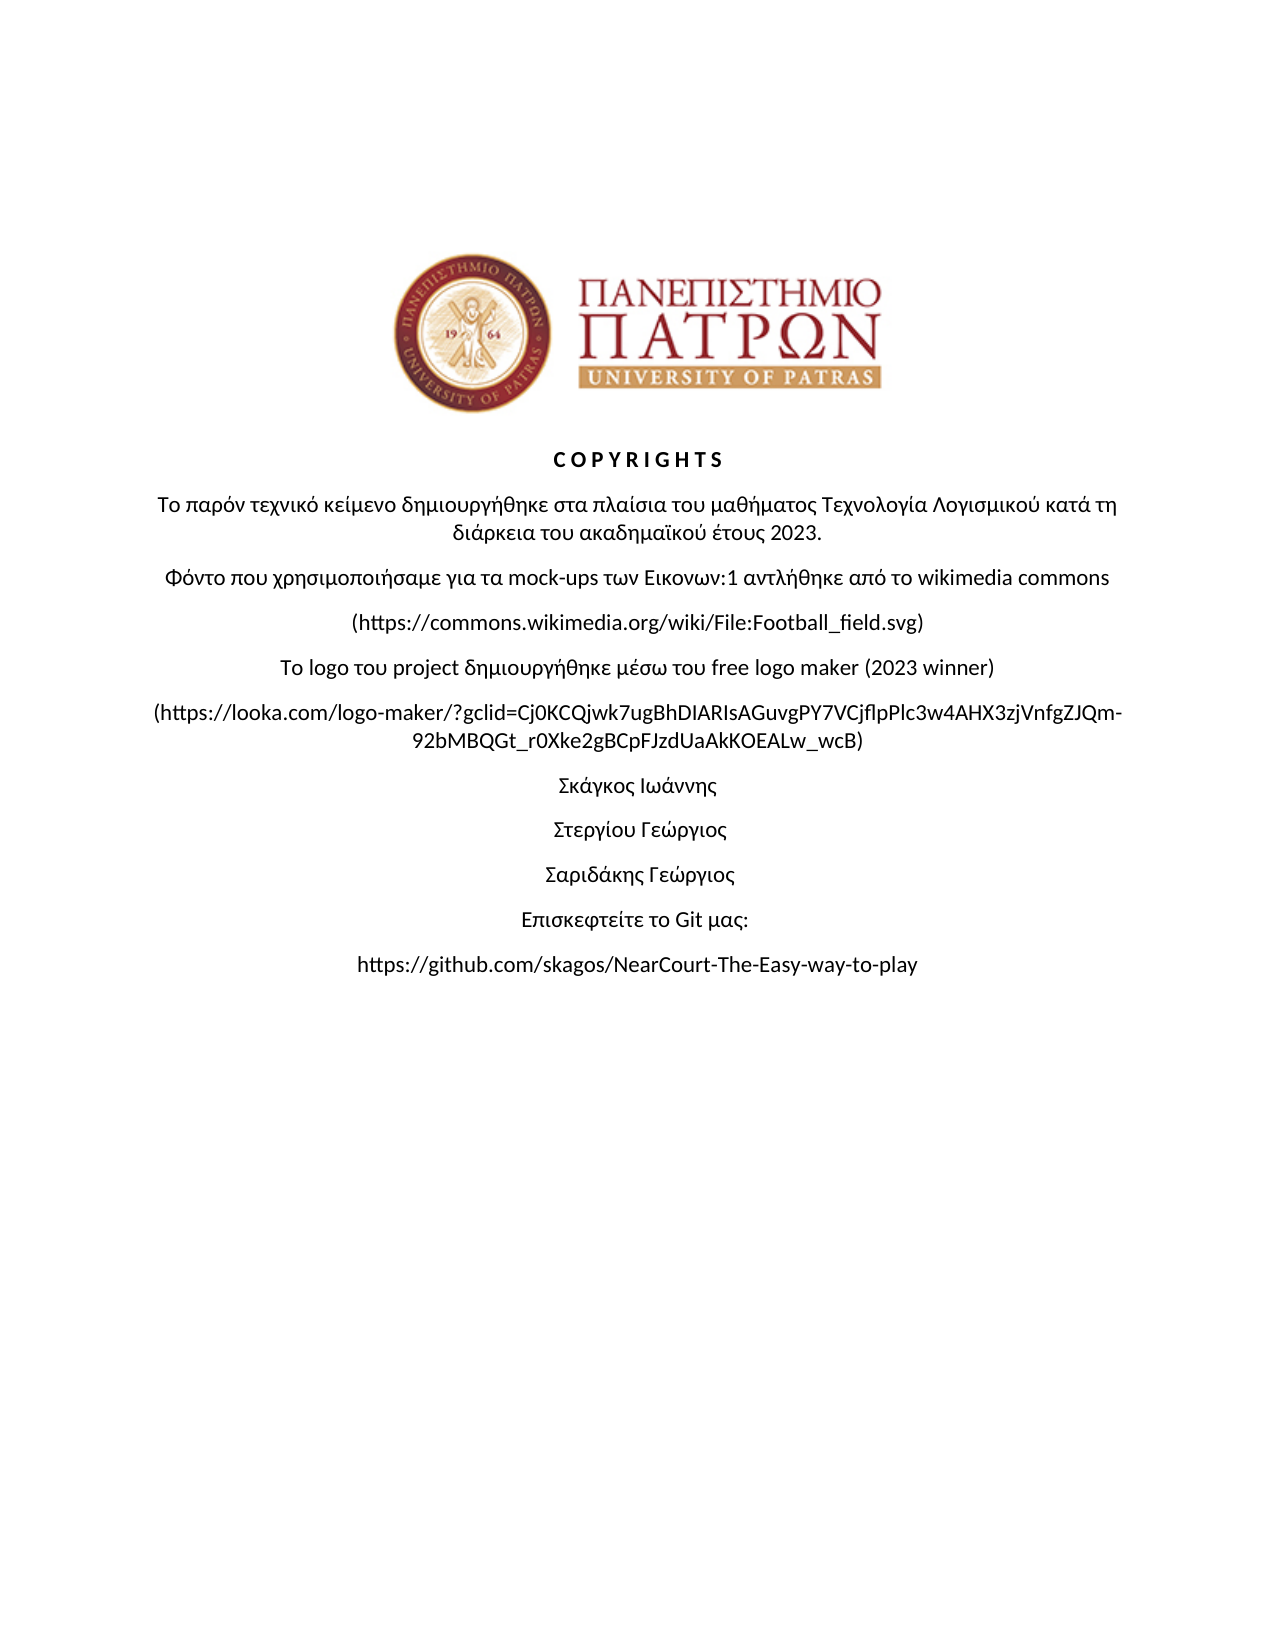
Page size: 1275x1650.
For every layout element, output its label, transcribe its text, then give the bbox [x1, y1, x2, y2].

text Επισκεφτείτε το Git μας: [150, 905, 1125, 933]
text Το logo του project δημιουργήθηκε μέσω του free logo maker (2023 winner) [150, 653, 1125, 681]
text C O P Y R I G H T S [150, 445, 1125, 473]
text Σκάγκος Ιωάννης [150, 771, 1125, 799]
text Σαριδάκης Γεώργιος [150, 861, 1125, 888]
text Το παρόν τεχνικό κείμενο δημιουργήθηκε στα πλαίσια του μαθήματος Τεχνολογία Λογισμικού κατά τη διάρκεια του ακαδημαϊκού έτους 2023. [150, 490, 1125, 546]
text Φόντο που χρησιμοποιήσαμε για τα mock-ups των Εικονων:1 αντλήθηκε από το wikimedia commons [150, 563, 1125, 591]
text Στεργίου Γεώργιος [150, 816, 1125, 844]
text (https://commons.wikimedia.org/wiki/File:Football_field.svg) [150, 608, 1125, 636]
text https://github.com/skagos/NearCourt-The-Easy-way-to-play [150, 950, 1125, 978]
text (https://looka.com/logo-maker/?gclid=Cj0KCQjwk7ugBhDIARIsAGuvgPY7VCjflpPlc3w4AHX3zjVnfgZJQm-92bMBQGt_r0Xke2gBCpFJzdUaAkKOEALw_wcB) [150, 698, 1125, 754]
